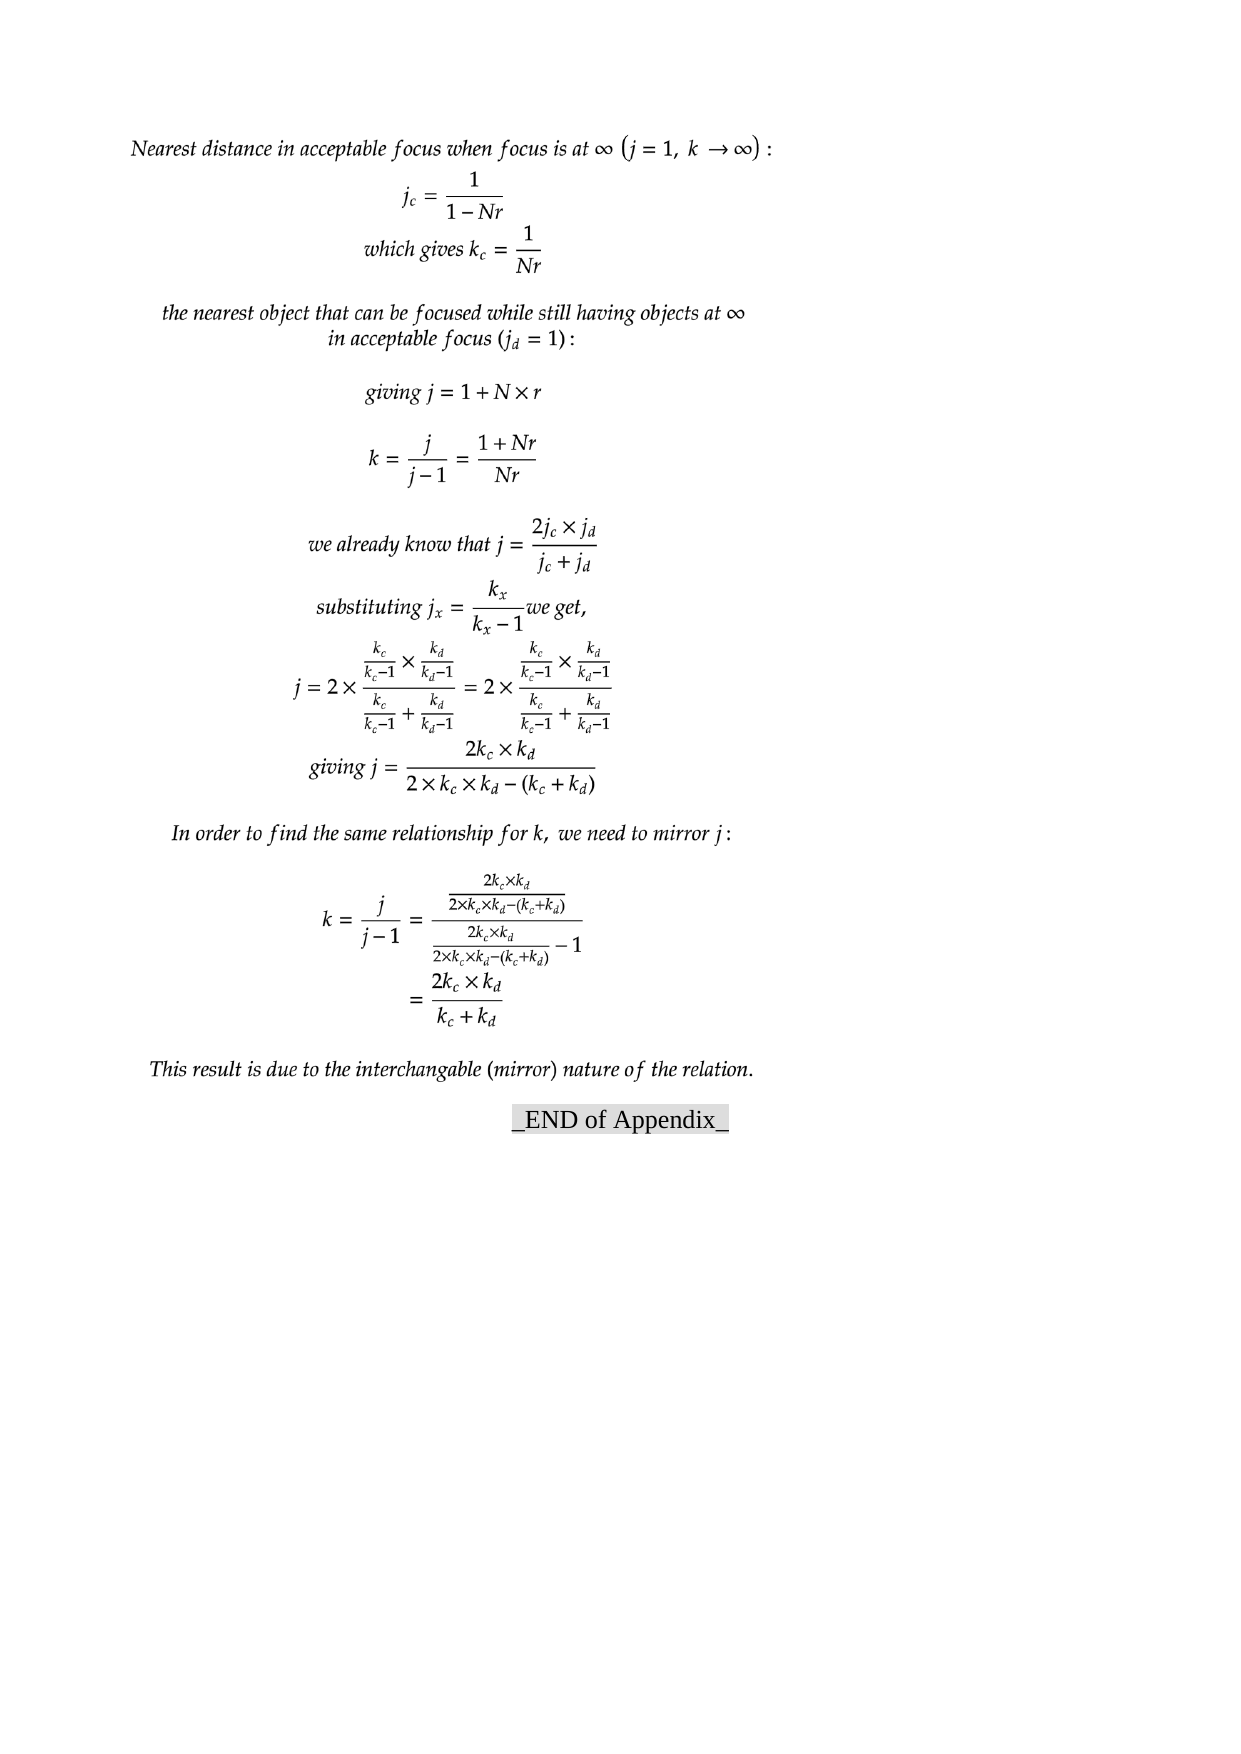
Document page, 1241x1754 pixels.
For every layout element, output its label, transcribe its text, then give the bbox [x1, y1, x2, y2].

picture [118, 118, 788, 1092]
text _END of Appendix_ [118, 1104, 1122, 1134]
